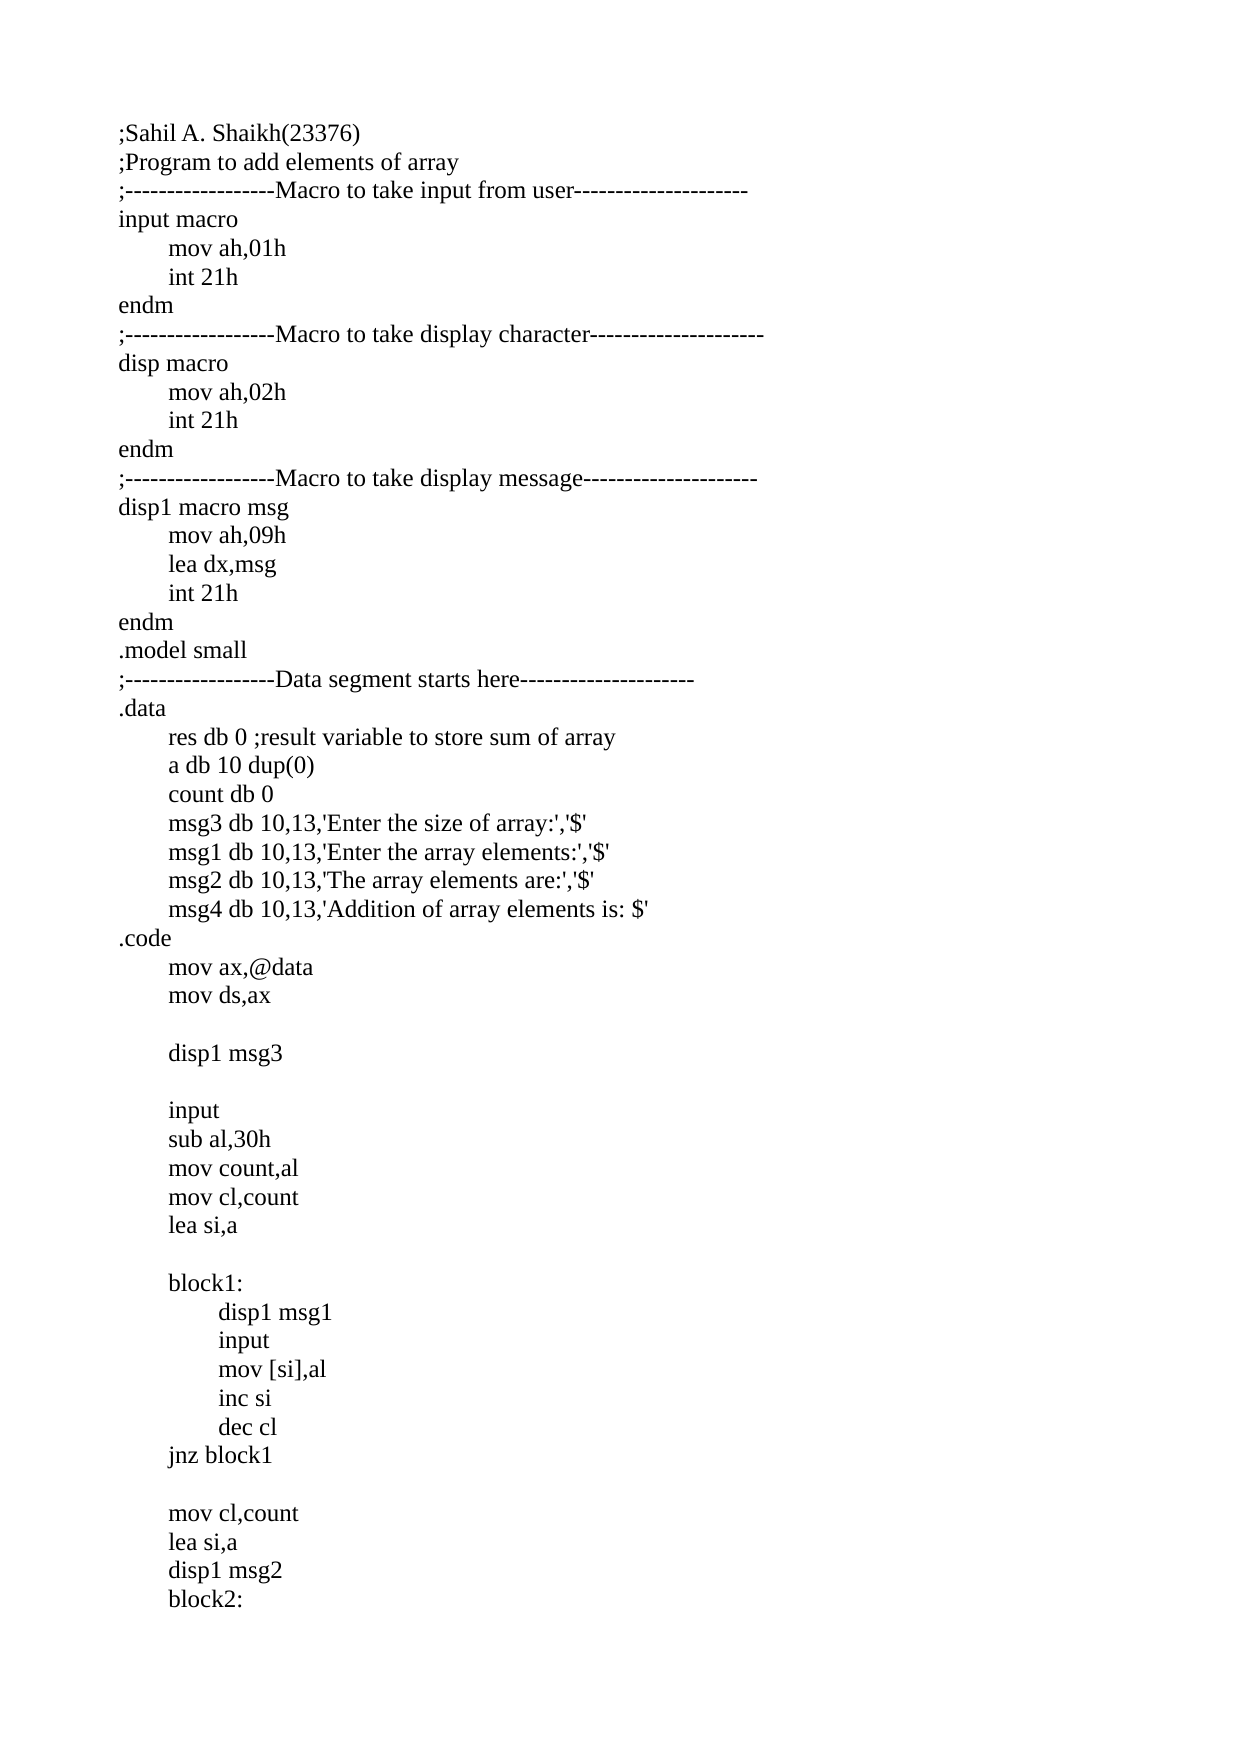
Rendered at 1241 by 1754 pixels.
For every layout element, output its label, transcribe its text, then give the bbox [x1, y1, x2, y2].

text disp1 msg3 [118, 1038, 1122, 1067]
text block2: [118, 1584, 1122, 1613]
text msg4 db 10,13,'Addition of array elements is: $' [118, 894, 1122, 923]
text msg2 db 10,13,'The array elements are:','$' [118, 866, 1122, 894]
text int 21h [118, 406, 1122, 434]
text disp1 msg2 [118, 1556, 1122, 1584]
text lea si,a [118, 1211, 1122, 1239]
text mov count,al [118, 1153, 1122, 1182]
text .model small [118, 636, 1122, 664]
text input [118, 1326, 1122, 1354]
text disp1 msg1 [118, 1297, 1122, 1326]
text count db 0 [118, 779, 1122, 808]
text jnz block1 [118, 1441, 1122, 1469]
text input macro [118, 204, 1122, 233]
text ;------------------Macro to take display message--------------------- [118, 463, 1122, 492]
text endm [118, 291, 1122, 319]
text lea dx,msg [118, 549, 1122, 578]
text input [118, 1096, 1122, 1124]
text mov cl,count [118, 1498, 1122, 1527]
text ;------------------Data segment starts here--------------------- [118, 664, 1122, 693]
text endm [118, 607, 1122, 636]
text a db 10 dup(0) [118, 751, 1122, 779]
text dec cl [118, 1412, 1122, 1441]
text mov ds,ax [118, 981, 1122, 1009]
text .code [118, 923, 1122, 952]
text mov [si],al [118, 1354, 1122, 1383]
text mov cl,count [118, 1182, 1122, 1211]
text block1: [118, 1268, 1122, 1297]
text int 21h [118, 578, 1122, 607]
text .data [118, 693, 1122, 722]
text msg3 db 10,13,'Enter the size of array:','$' [118, 808, 1122, 837]
text inc si [118, 1383, 1122, 1412]
text ;Sahil A. Shaikh(23376) [118, 118, 1122, 147]
text lea si,a [118, 1527, 1122, 1556]
text disp1 macro msg [118, 492, 1122, 521]
text mov ax,@data [118, 952, 1122, 981]
text disp macro [118, 348, 1122, 377]
text ;------------------Macro to take input from user--------------------- [118, 176, 1122, 204]
text ;Program to add elements of array [118, 147, 1122, 176]
text endm [118, 434, 1122, 463]
text mov ah,09h [118, 521, 1122, 549]
text mov ah,01h [118, 233, 1122, 262]
text res db 0 ;result variable to store sum of array [118, 722, 1122, 751]
text int 21h [118, 262, 1122, 291]
text sub al,30h [118, 1124, 1122, 1153]
text msg1 db 10,13,'Enter the array elements:','$' [118, 837, 1122, 866]
text ;------------------Macro to take display character--------------------- [118, 319, 1122, 348]
text mov ah,02h [118, 377, 1122, 406]
